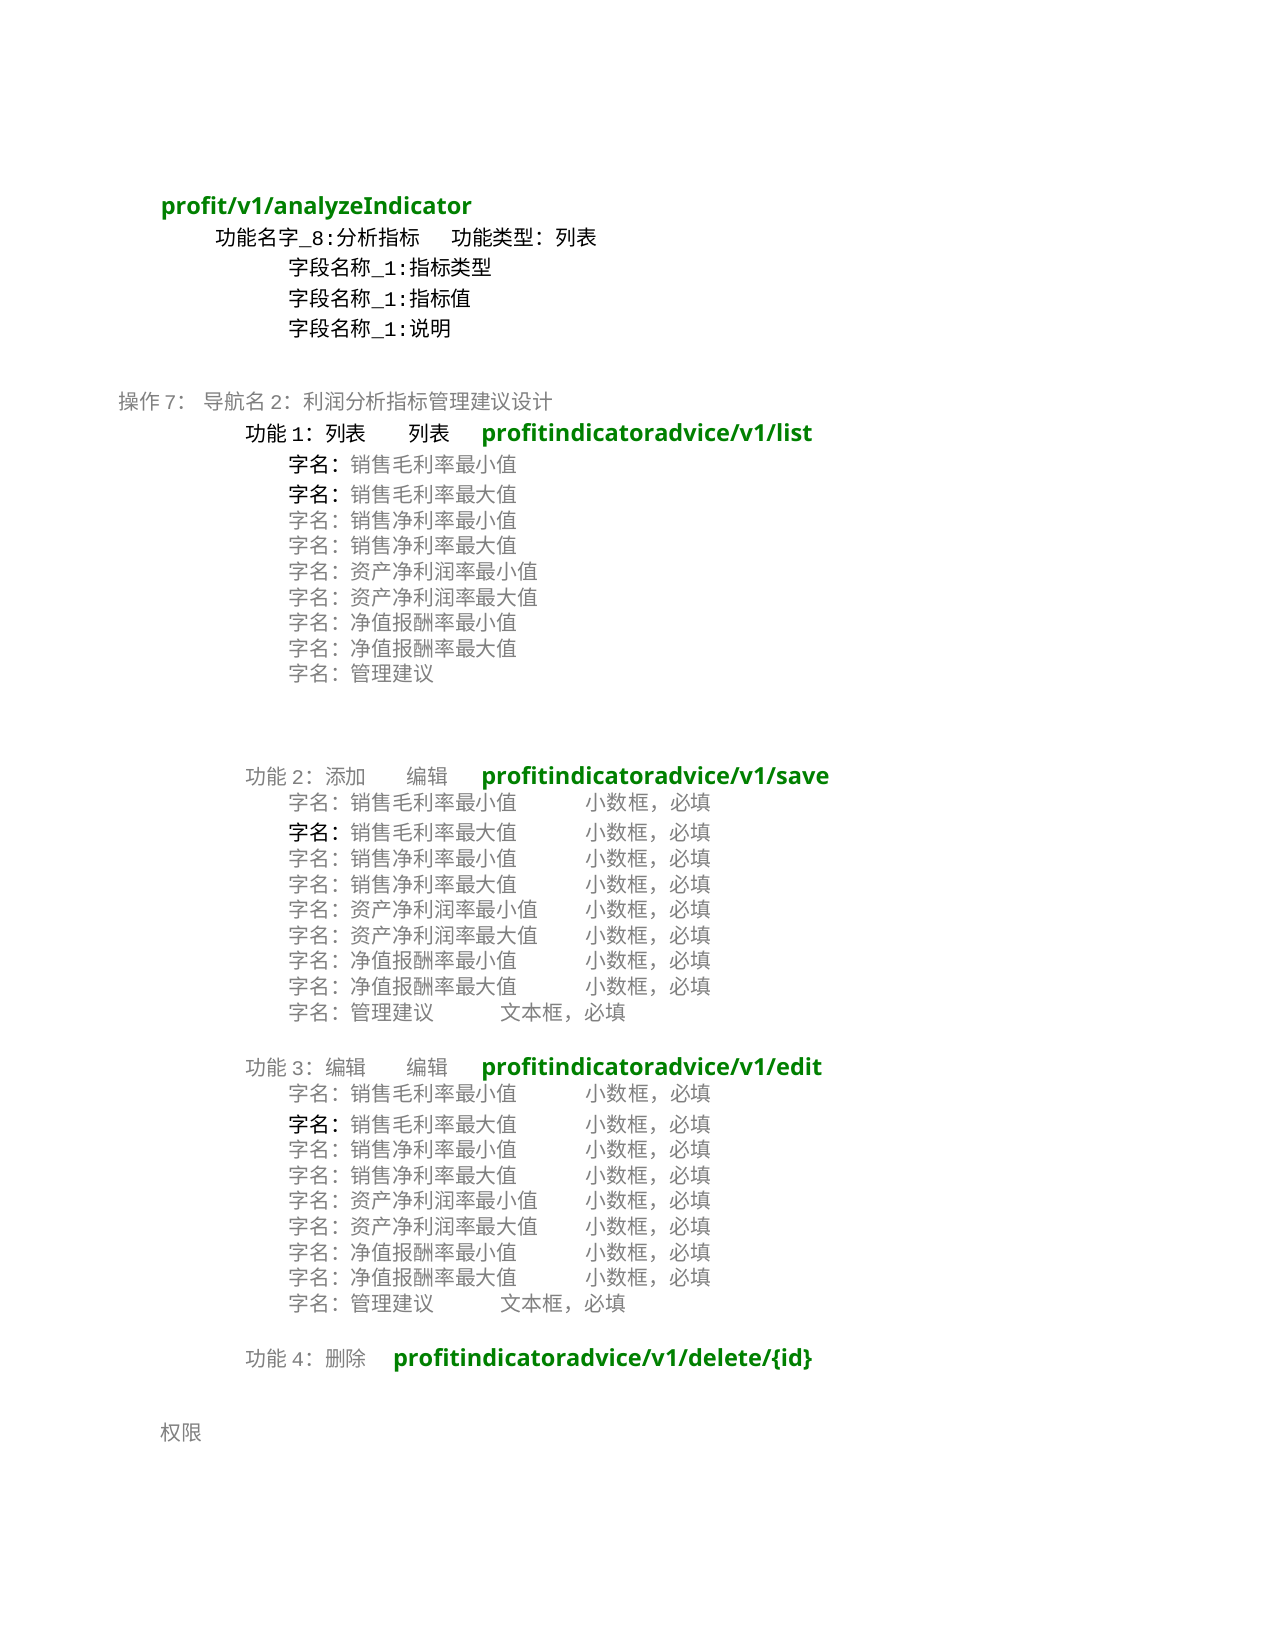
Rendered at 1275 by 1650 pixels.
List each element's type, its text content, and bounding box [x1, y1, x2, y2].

text 字名：销售毛利率最大值 小数框，必填 [118, 1108, 1157, 1138]
text 字名：管理建议 文本框，必填 [118, 1001, 1157, 1026]
text 功能名字_8:分析指标 功能类型：列表 [118, 221, 1157, 252]
text 字名：资产净利润率最大值 小数框，必填 [118, 924, 1157, 949]
text 权限 [118, 1421, 1157, 1446]
text 字名：资产净利润率最大值 小数框，必填 [118, 1215, 1157, 1241]
text 字名：销售毛利率最大值 [118, 478, 1157, 509]
text 字名：净值报酬率最大值 小数框，必填 [118, 975, 1157, 1001]
text 字段名称_1:说明 [118, 312, 1157, 343]
text 字段名称_1:指标值 [118, 282, 1157, 312]
text 功能2：添加 编辑 profitindicatoradvice/v1/save [118, 759, 1157, 791]
text 操作7： 导航名2：利润分析指标管理建议设计 [118, 390, 1157, 416]
text 字名：资产净利润率最小值 [118, 560, 1157, 586]
text 字名：销售净利率最小值 小数框，必填 [118, 1138, 1157, 1164]
text 功能1：列表 列表 profitindicatoradvice/v1/list [118, 416, 1157, 448]
text 字名：销售净利率最大值 小数框，必填 [118, 873, 1157, 898]
text 字名：销售毛利率最小值 [118, 448, 1157, 478]
text 字名：销售净利率最小值 小数框，必填 [118, 847, 1157, 873]
text 字名：资产净利润率最小值 小数框，必填 [118, 1189, 1157, 1215]
text 字名：管理建议 [118, 662, 1157, 688]
text 字名：净值报酬率最小值 小数框，必填 [118, 1241, 1157, 1266]
text 字名：销售毛利率最小值 小数 框，必填 [118, 1082, 1157, 1108]
text 字名：销售净利率最大值 [118, 534, 1157, 560]
text 功能4：删除 profitindicatoradvice/v1/delete/{id} [118, 1341, 1157, 1373]
text 字名：净值报酬率最小值 小数框，必填 [118, 949, 1157, 975]
text 字名：资产净利润率最大值 [118, 586, 1157, 611]
text 字名：净值报酬率最大值 小数框，必填 [118, 1266, 1157, 1292]
text 字名：净值报酬率最小值 [118, 611, 1157, 637]
text profit/v1/analyzeIndicator [118, 189, 1157, 221]
text 字名：净值报酬率最大值 [118, 637, 1157, 662]
text 字名：资产净利润率最小值 小数框，必填 [118, 898, 1157, 924]
text 字名：销售毛利率最大值 小数框，必填 [118, 817, 1157, 847]
text 字名：销售净利率最大值 小数框，必填 [118, 1164, 1157, 1189]
text 字名：销售毛利率最小值 小数 框，必填 [118, 791, 1157, 817]
text 字名：管理建议 文本框，必填 [118, 1292, 1157, 1318]
text 字名：销售净利率最小值 [118, 509, 1157, 534]
text 字段名称_1:指标类型 [118, 252, 1157, 282]
text 功能3：编辑 编辑 profitindicatoradvice/v1/edit [118, 1050, 1157, 1082]
